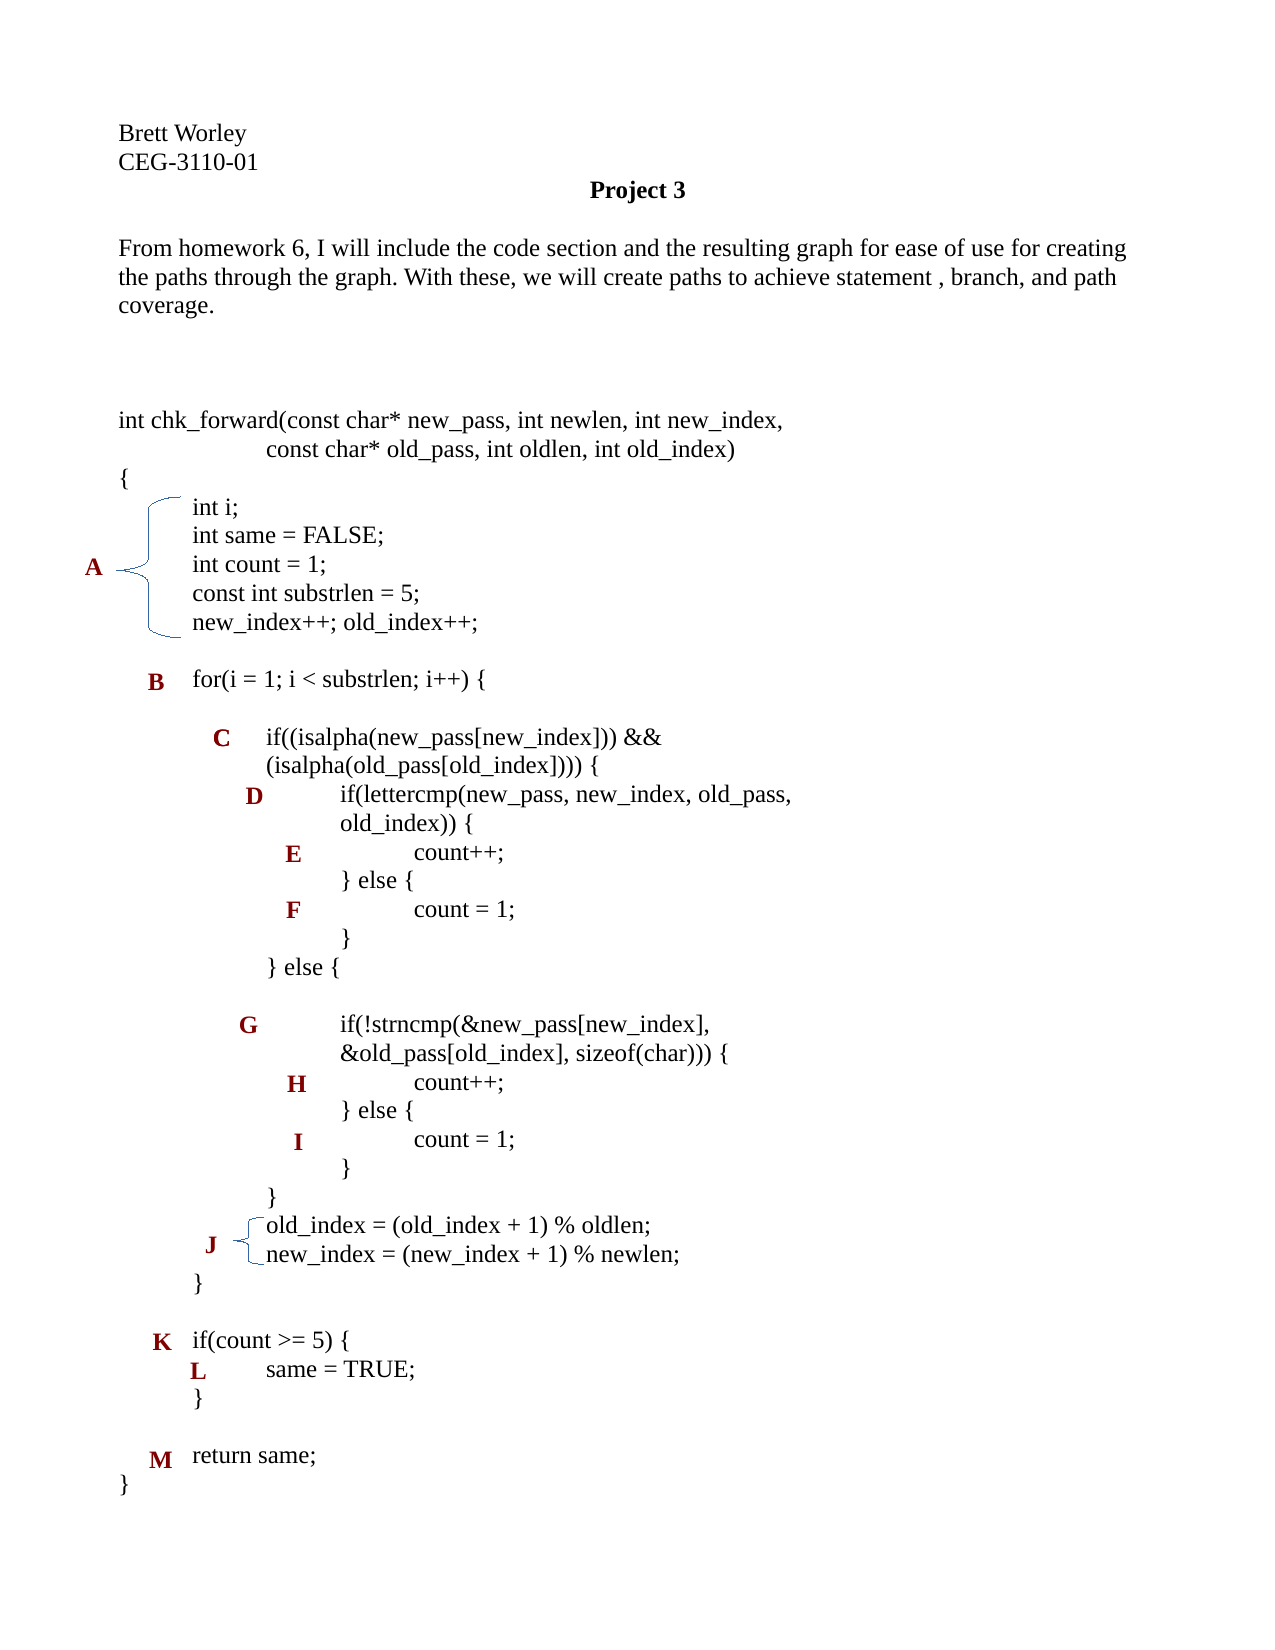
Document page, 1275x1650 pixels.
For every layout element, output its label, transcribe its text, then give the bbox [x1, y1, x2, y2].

text new_index++; old_index++; [118, 607, 1157, 636]
text count++; [118, 1067, 1157, 1096]
text old_index = (old_index + 1) % oldlen; [118, 1211, 1157, 1239]
text { [118, 463, 1157, 492]
text int chk_forward(const char* new_pass, int newlen, int new_index, [118, 406, 1157, 434]
text int count = 1; [118, 549, 1157, 578]
text if(lettercmp(new_pass, new_index, old_pass, [118, 779, 1157, 808]
text const char* old_pass, int oldlen, int old_index) [118, 434, 1157, 463]
text } else { [118, 952, 1157, 981]
text int same = FALSE; [149, 521, 1157, 549]
text int i; [118, 492, 1157, 521]
text if((isalpha(new_pass[new_index])) && [118, 722, 1157, 751]
text count++; [118, 837, 1157, 866]
text } else { [118, 866, 1157, 894]
text if(count >= 5) { [118, 1326, 1157, 1354]
text for(i = 1; i < substrlen; i++) { [118, 664, 1157, 693]
text (isalpha(old_pass[old_index]))) { [118, 751, 1157, 779]
text Brett Worley [118, 118, 1157, 147]
text same = TRUE; [118, 1354, 1157, 1383]
text CEG-3110-01 [118, 147, 1157, 176]
text count = 1; [118, 1124, 1157, 1153]
text From homework 6, I will include the code section and the resulting graph for ease of use for creating the paths through the graph. With these, we will create paths to achieve statement , branch, and path coverage. [118, 233, 1157, 319]
text const int substrlen = 5; [118, 578, 1157, 607]
text &old_pass[old_index], sizeof(char))) { [118, 1038, 1157, 1067]
text } [118, 1383, 1157, 1412]
text return same; [118, 1441, 1157, 1469]
text } [118, 1469, 1157, 1498]
text } else { [118, 1096, 1157, 1124]
text if(!strncmp(&new_pass[new_index], [118, 1009, 1157, 1038]
text } [118, 1182, 1157, 1211]
text } [118, 1153, 1157, 1182]
text Project 3 [118, 176, 1157, 204]
text new_index = (new_index + 1) % newlen; [118, 1239, 1157, 1268]
text old_index)) { [118, 808, 1157, 837]
text } [118, 1268, 1157, 1297]
text count = 1; [118, 894, 1157, 923]
text [118, 521, 148, 549]
text } [118, 923, 1157, 952]
